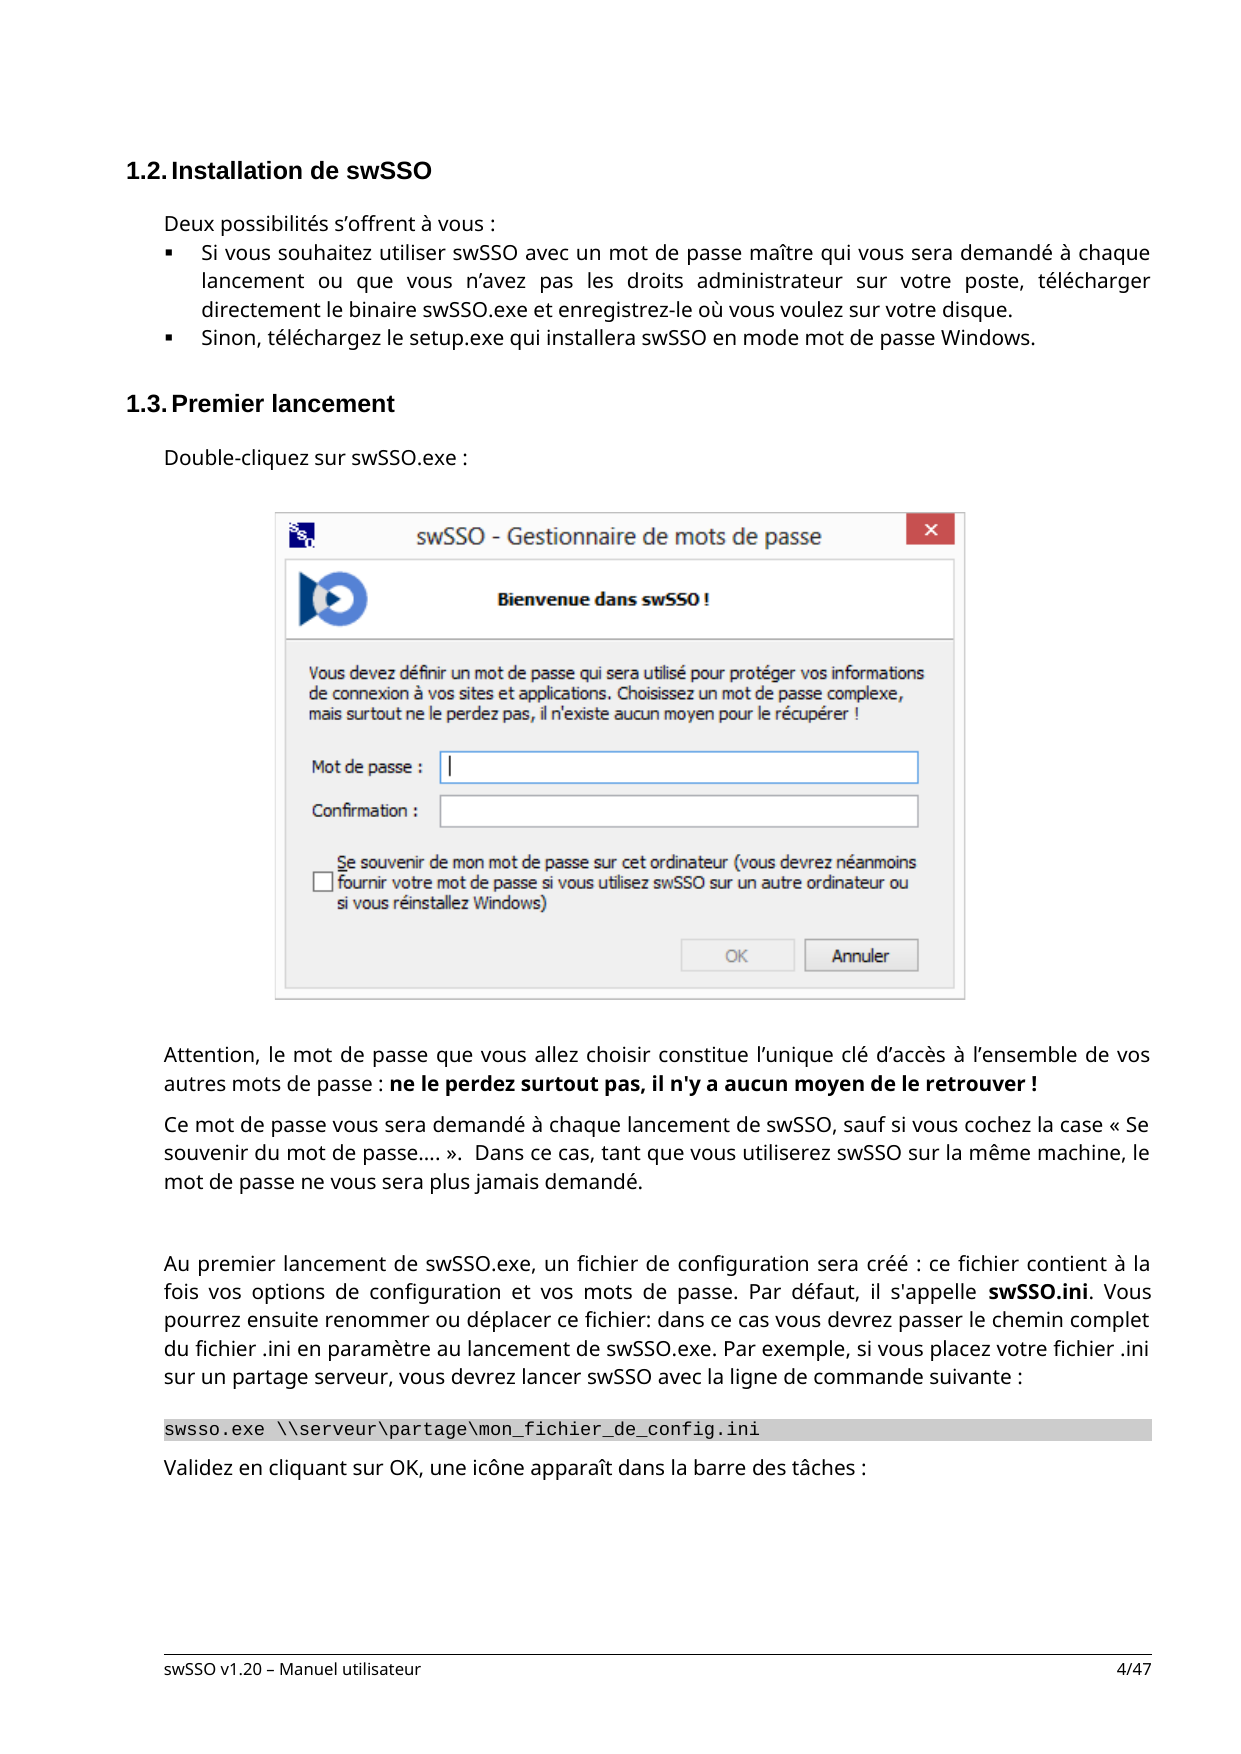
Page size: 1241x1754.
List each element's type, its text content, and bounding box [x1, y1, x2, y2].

text Ce mot de passe vous sera demandé à chaque lancement de swSSO, sauf si vous cochez la case « Se souvenir du mot de passe…. ». Dans ce cas, tant que vous utiliserez swSSO sur la même machine, le mot de passe ne vous sera plus jamais demandé. [164, 1110, 1152, 1195]
list Sinon, téléchargez le setup.exe qui installera swSSO en mode mot de passe Windows. [164, 323, 1152, 352]
list Si vous souhaitez utiliser swSSO avec un mot de passe maître qui vous sera demandé à chaque lancement ou que vous n’avez pas les droits administrateur sur votre poste, télécharger directement le binaire swSSO.exe et enregistrez-le où vous voulez sur votre disque. [164, 238, 1152, 323]
picture [274, 512, 966, 1000]
subtitle Installation de swSSO [126, 156, 1152, 184]
subtitle Premier lancement [126, 389, 1152, 418]
text Au premier lancement de swSSO.exe, un fichier de configuration sera créé : ce fichier contient à la fois vos options de configuration et vos mots de passe. Par défaut, il s'appelle swSSO.ini. Vous pourrez ensuite renommer ou déplacer ce fichier: dans ce cas vous devrez passer le chemin complet du fichier .ini en paramètre au lancement de swSSO.exe. Par exemple, si vous placez votre fichier .ini sur un partage serveur, vous devrez lancer swSSO avec la ligne de commande suivante : [164, 1249, 1152, 1391]
text swsso.exe \\serveur\partage\mon_fichier_de_config.ini [164, 1419, 1152, 1441]
text Validez en cliquant sur OK, une icône apparaît dans la barre des tâches : [164, 1453, 1152, 1482]
text Attention, le mot de passe que vous allez choisir constitue l’unique clé d’accès à l’ensemble de vos autres mots de passe : ne le perdez surtout pas, il n'y a aucun moyen de le retrouver ! [164, 1041, 1152, 1097]
text Deux possibilités s’offrent à vous : [164, 209, 1152, 238]
text Double-cliquez sur swSSO.exe : [164, 443, 1152, 471]
